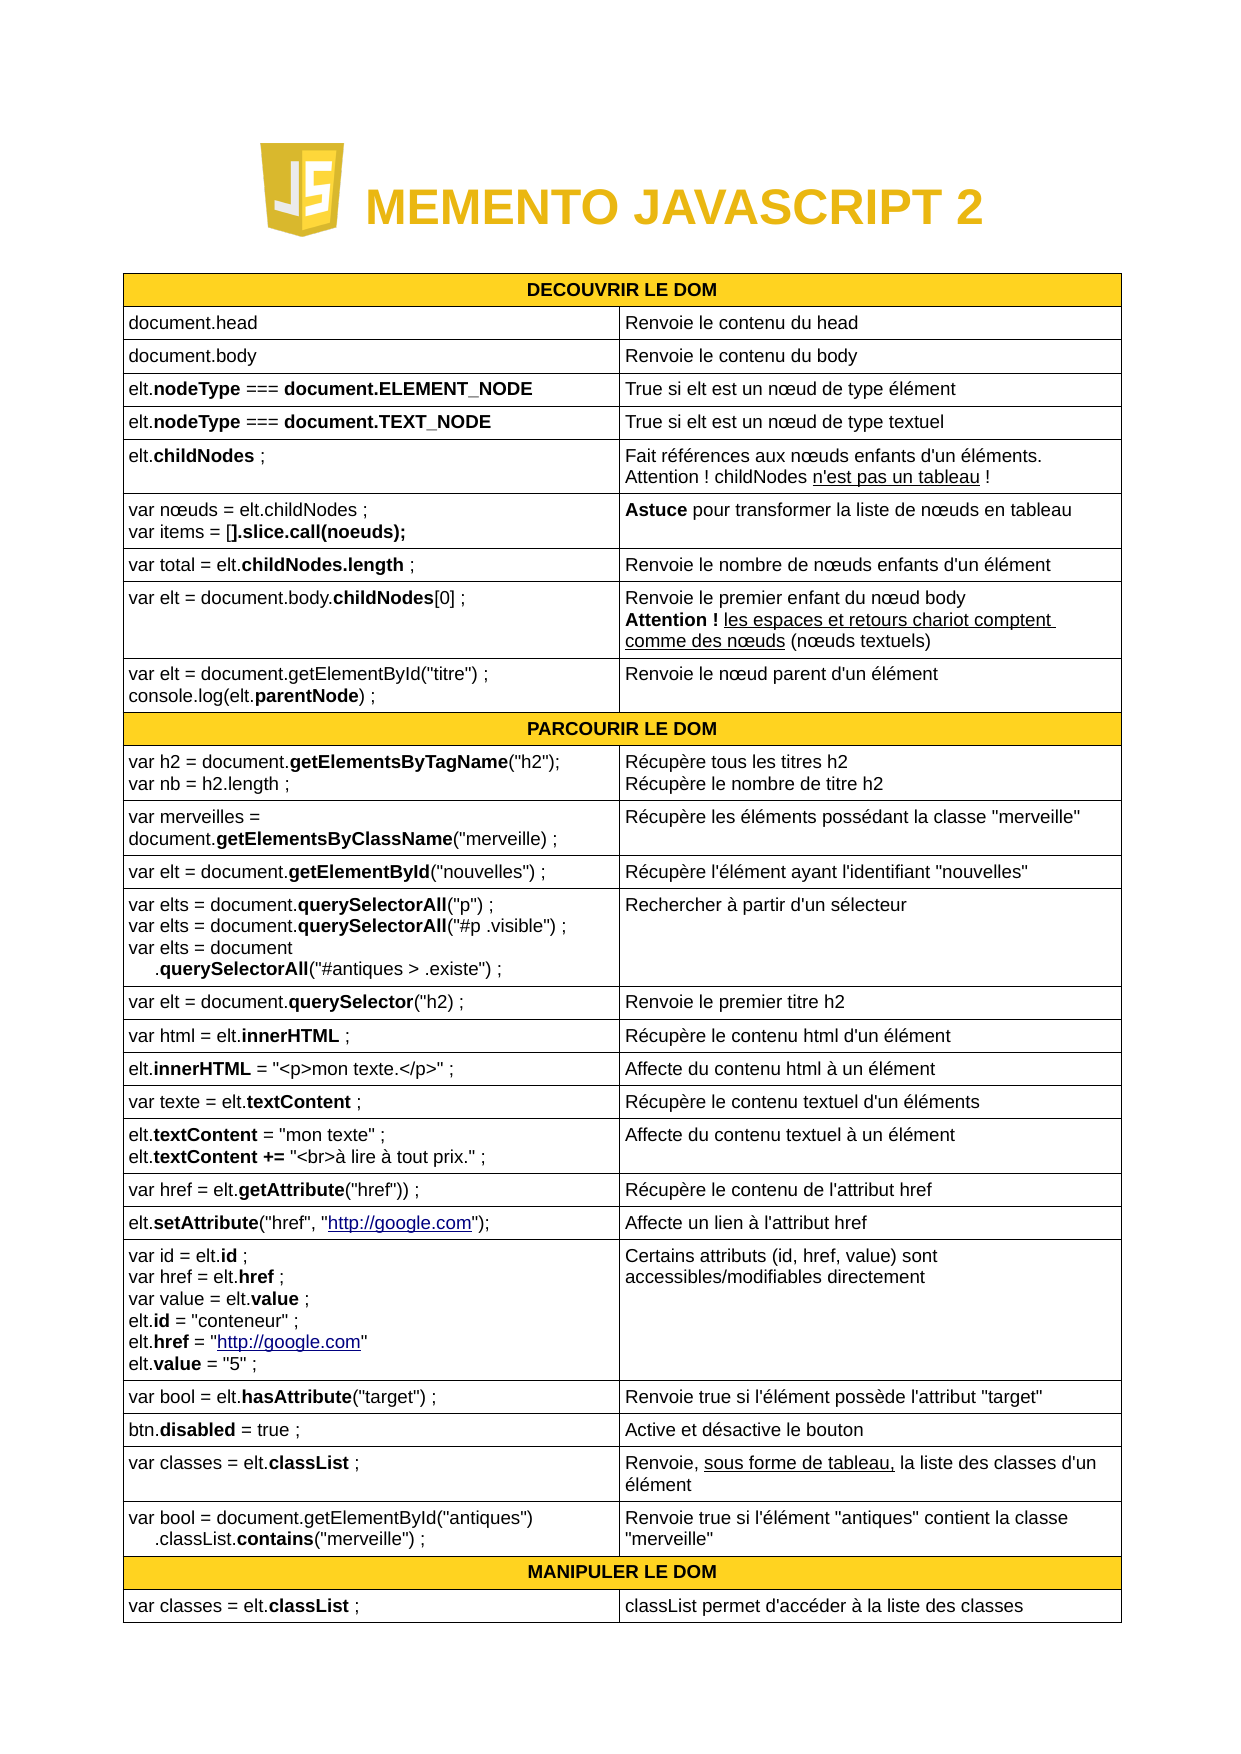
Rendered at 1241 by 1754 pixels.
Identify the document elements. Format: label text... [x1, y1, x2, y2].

title [118, 143, 256, 237]
table_cell Renvoie true si l'élément "antiques" contient la classe "merveille" [620, 1502, 1121, 1556]
table_cell var total = elt.childNodes.length ; [124, 549, 619, 581]
table_cell Renvoie, sous forme de tableau, la liste des classes d'un élément [620, 1447, 1121, 1501]
table_cell True si elt est un nœud de type élément [620, 374, 1121, 406]
table_cell elt.nodeType === document.TEXT_NODE [124, 407, 619, 439]
table_cell var bool = elt.hasAttribute("target") ; [124, 1381, 619, 1413]
table_cell Récupère tous les titres h2 Récupère le nombre de titre h2 [620, 746, 1121, 800]
table_cell elt.setAttribute("href", "http://google.com"); [124, 1207, 619, 1239]
table_cell elt.innerHTML = "<p>mon texte.</p>" ; [124, 1053, 619, 1085]
table_cell var bool = document.getElementById("antiques") .classList.contains("merveille") ; [124, 1502, 619, 1556]
table_cell Renvoie le contenu du body [620, 340, 1121, 372]
table_cell var html = elt.innerHTML ; [124, 1020, 619, 1052]
table_cell var classes = elt.classList ; [124, 1447, 619, 1501]
table_cell classList permet d'accéder à la liste des classes [620, 1590, 1121, 1622]
table_cell Active et désactive le bouton [620, 1414, 1121, 1446]
table_cell Renvoie le nœud parent d'un élément [620, 659, 1121, 712]
table_header DECOUVRIR LE DOM [124, 274, 1121, 306]
table_cell Récupère les éléments possédant la classe "merveille" [620, 801, 1121, 854]
table_cell var elt = document.querySelector("h2) ; [124, 987, 619, 1019]
table_cell var classes = elt.classList ; [124, 1590, 619, 1622]
table_cell PARCOURIR LE DOM [124, 713, 1121, 745]
table_cell var nœuds = elt.childNodes ; var items = [].slice.call(noeuds); [124, 494, 619, 548]
table_cell Renvoie true si l'élément possède l'attribut "target" [620, 1381, 1121, 1413]
title MEMENTO JAVASCRIPT 2 [351, 143, 1122, 237]
table_cell elt.childNodes ; [124, 440, 619, 493]
picture [256, 143, 351, 237]
table_cell Renvoie le nombre de nœuds enfants d'un élément [620, 549, 1121, 581]
table_cell var elt = document.getElementById("nouvelles") ; [124, 856, 619, 888]
table_cell Renvoie le premier enfant du nœud body Attention ! les espaces et retours chariot comptent comme des nœuds (nœuds textuels) [620, 582, 1121, 657]
table_cell var id = elt.id ; var href = elt.href ; var value = elt.value ; elt.id = "conteneur" ; elt.href = "http://google.com" elt.value = "5" ; [124, 1240, 619, 1380]
table_cell Astuce pour transformer la liste de nœuds en tableau [620, 494, 1121, 548]
table_cell var texte = elt.textContent ; [124, 1086, 619, 1118]
table_cell Renvoie le contenu du head [620, 307, 1121, 339]
table_cell Rechercher à partir d'un sélecteur [620, 889, 1121, 986]
table_cell True si elt est un nœud de type textuel [620, 407, 1121, 439]
table_cell Récupère l'élément ayant l'identifiant "nouvelles" [620, 856, 1121, 888]
table_cell Récupère le contenu textuel d'un éléments [620, 1086, 1121, 1118]
table_cell var h2 = document.getElementsByTagName("h2"); var nb = h2.length ; [124, 746, 619, 800]
table_cell MANIPULER LE DOM [124, 1557, 1121, 1589]
table_cell elt.textContent = "mon texte" ; elt.textContent += "<br>à lire à tout prix." ; [124, 1119, 619, 1173]
table_cell document.head [124, 307, 619, 339]
table_cell Récupère le contenu html d'un élément [620, 1020, 1121, 1052]
table_cell document.body [124, 340, 619, 372]
table_cell Affecte du contenu textuel à un élément [620, 1119, 1121, 1173]
table_cell Récupère le contenu de l'attribut href [620, 1174, 1121, 1206]
table_cell var elt = document.body.childNodes[0] ; [124, 582, 619, 657]
table_cell var elt = document.getElementById("titre") ; console.log(elt.parentNode) ; [124, 659, 619, 712]
table_cell Renvoie le premier titre h2 [620, 987, 1121, 1019]
table_cell btn.disabled = true ; [124, 1414, 619, 1446]
table_cell Affecte du contenu html à un élément [620, 1053, 1121, 1085]
table_cell Certains attributs (id, href, value) sont accessibles/modifiables directement [620, 1240, 1121, 1380]
table_cell var merveilles = document.getElementsByClassName("merveille) ; [124, 801, 619, 854]
table_cell var elts = document.querySelectorAll("p") ; var elts = document.querySelectorAll("#p .visible") ; var elts = document .querySelectorAll("#antiques > .existe") ; [124, 889, 619, 986]
table_cell var href = elt.getAttribute("href")) ; [124, 1174, 619, 1206]
table_cell elt.nodeType === document.ELEMENT_NODE [124, 374, 619, 406]
table_cell Fait références aux nœuds enfants d'un éléments. Attention ! childNodes n'est pas un tableau ! [620, 440, 1121, 493]
table_cell Affecte un lien à l'attribut href [620, 1207, 1121, 1239]
